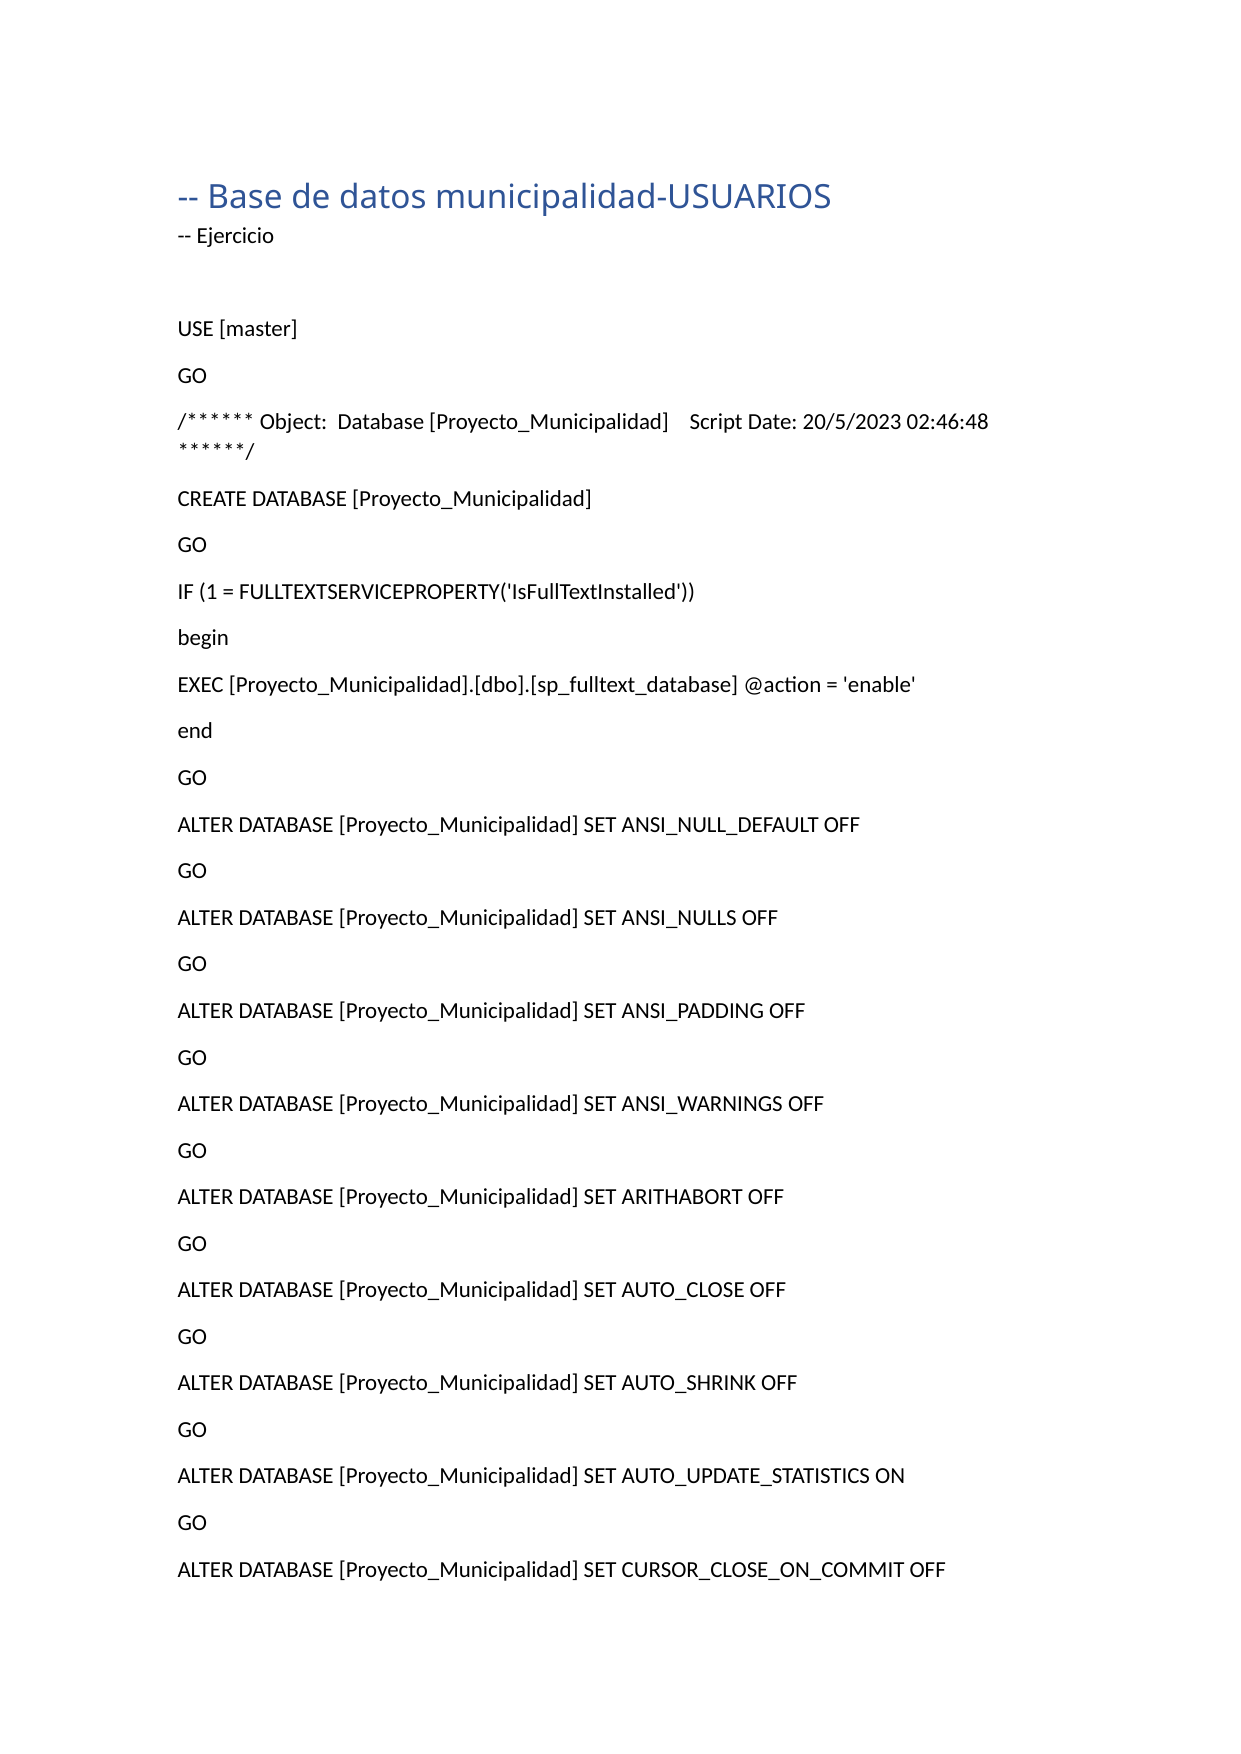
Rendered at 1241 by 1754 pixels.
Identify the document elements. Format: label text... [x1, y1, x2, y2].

text ALTER DATABASE [Proyecto_Municipalidad] SET ARITHABORT OFF [177, 1182, 1063, 1210]
text GO [177, 530, 1063, 558]
text -- Ejercicio [177, 221, 1063, 249]
text GO [177, 1136, 1063, 1164]
text ALTER DATABASE [Proyecto_Municipalidad] SET AUTO_SHRINK OFF [177, 1368, 1063, 1397]
text /****** Object: Database [Proyecto_Municipalidad] Script Date: 20/5/2023 02:46:48 ******/ [177, 407, 1063, 465]
text GO [177, 1043, 1063, 1071]
text USE [master] [177, 314, 1063, 342]
text CREATE DATABASE [Proyecto_Municipalidad] [177, 484, 1063, 512]
text ALTER DATABASE [Proyecto_Municipalidad] SET AUTO_UPDATE_STATISTICS ON [177, 1462, 1063, 1490]
text GO [177, 949, 1063, 977]
text ALTER DATABASE [Proyecto_Municipalidad] SET CURSOR_CLOSE_ON_COMMIT OFF [177, 1555, 1063, 1583]
text GO [177, 1322, 1063, 1350]
text IF (1 = FULLTEXTSERVICEPROPERTY('IsFullTextInstalled')) [177, 577, 1063, 605]
text GO [177, 856, 1063, 884]
text ALTER DATABASE [Proyecto_Municipalidad] SET ANSI_WARNINGS OFF [177, 1089, 1063, 1117]
text ALTER DATABASE [Proyecto_Municipalidad] SET ANSI_NULLS OFF [177, 903, 1063, 931]
text ALTER DATABASE [Proyecto_Municipalidad] SET ANSI_PADDING OFF [177, 996, 1063, 1024]
text GO [177, 1415, 1063, 1443]
text GO [177, 361, 1063, 389]
text GO [177, 1508, 1063, 1536]
text GO [177, 763, 1063, 791]
text EXEC [Proyecto_Municipalidad].[dbo].[sp_fulltext_database] @action = 'enable' [177, 670, 1063, 698]
text end [177, 717, 1063, 745]
text GO [177, 1229, 1063, 1257]
text begin [177, 623, 1063, 652]
subtitle -- Base de datos municipalidad-USUARIOS [177, 173, 1063, 218]
text ALTER DATABASE [Proyecto_Municipalidad] SET AUTO_CLOSE OFF [177, 1275, 1063, 1303]
text ALTER DATABASE [Proyecto_Municipalidad] SET ANSI_NULL_DEFAULT OFF [177, 810, 1063, 838]
